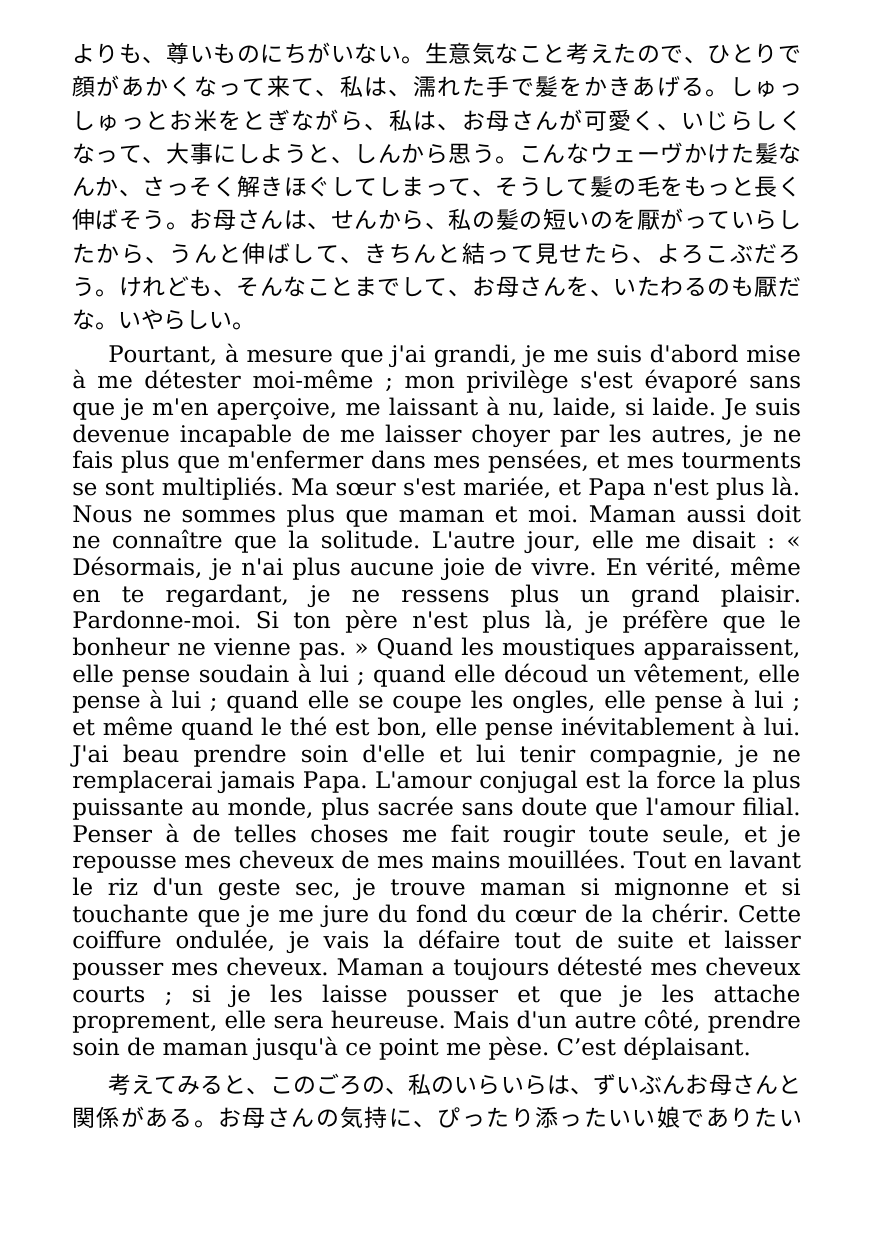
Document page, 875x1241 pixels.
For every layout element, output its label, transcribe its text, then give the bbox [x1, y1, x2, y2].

text Pourtant, à mesure que j'ai grandi, je me suis d'abord mise à me détester moi-même ; mon privilège s'est évaporé sans que je m'en aperçoive, me laissant à nu, laide, si laide. Je suis devenue incapable de me laisser choyer par les autres, je ne fais plus que m'enfermer dans mes pensées, et mes tourments se sont multipliés. Ma sœur s'est mariée, et Papa n'est plus là. Nous ne sommes plus que maman et moi. Maman aussi doit ne connaître que la solitude. L'autre jour, elle me disait : « Désormais, je n'ai plus aucune joie de vivre. En vérité, même en te regardant, je ne ressens plus un grand plaisir. Pardonne-moi. Si ton père n'est plus là, je préfère que le bonheur ne vienne pas. » Quand les moustiques apparaissent, elle pense soudain à lui ; quand elle découd un vêtement, elle pense à lui ; quand elle se coupe les ongles, elle pense à lui ; et même quand le thé est bon, elle pense inévitablement à lui. J'ai beau prendre soin d'elle et lui tenir compagnie, je ne remplacerai jamais Papa. L'amour conjugal est la force la plus puissante au monde, plus sacrée sans doute que l'amour filial. Penser à de telles choses me fait rougir toute seule, et je repousse mes cheveux de mes mains mouillées. Tout en lavant le riz d'un geste sec, je trouve maman si mignonne et si touchante que je me jure du fond du cœur de la chérir. Cette coiffure ondulée, je vais la défaire tout de suite et laisser pousser mes cheveux. Maman a toujours détesté mes cheveux courts ; si je les laisse pousser et que je les attache proprement, elle sera heureuse. Mais d'un autre côté, prendre soin de maman jusqu'à ce point me pèse. C’est déplaisant. [72, 341, 802, 1061]
text 考えてみると、このごろの、私のいらいらは、ずいぶんお母さんと関係がある。お母さんの気持に、ぴったり添ったいい娘でありたい [72, 1067, 802, 1133]
text よりも、尊いものにちがいない。生意気なこと考えたので、ひとりで顔があかくなって来て、私は、濡れた手で髪をかきあげる。しゅっしゅっとお米をとぎながら、私は、お母さんが可愛く、いじらしくなって、大事にしようと、しんから思う。こんなウェーヴかけた髪なんか、さっそく解きほぐしてしまって、そうして髪の毛をもっと長く伸ばそう。お母さんは、せんから、私の髪の短いのを厭がっていらしたから、うんと伸ばして、きちんと結って見せたら、よろこぶだろう。けれども、そんなことまでして、お母さんを、いたわるのも厭だな。いやらしい。 [72, 36, 802, 335]
